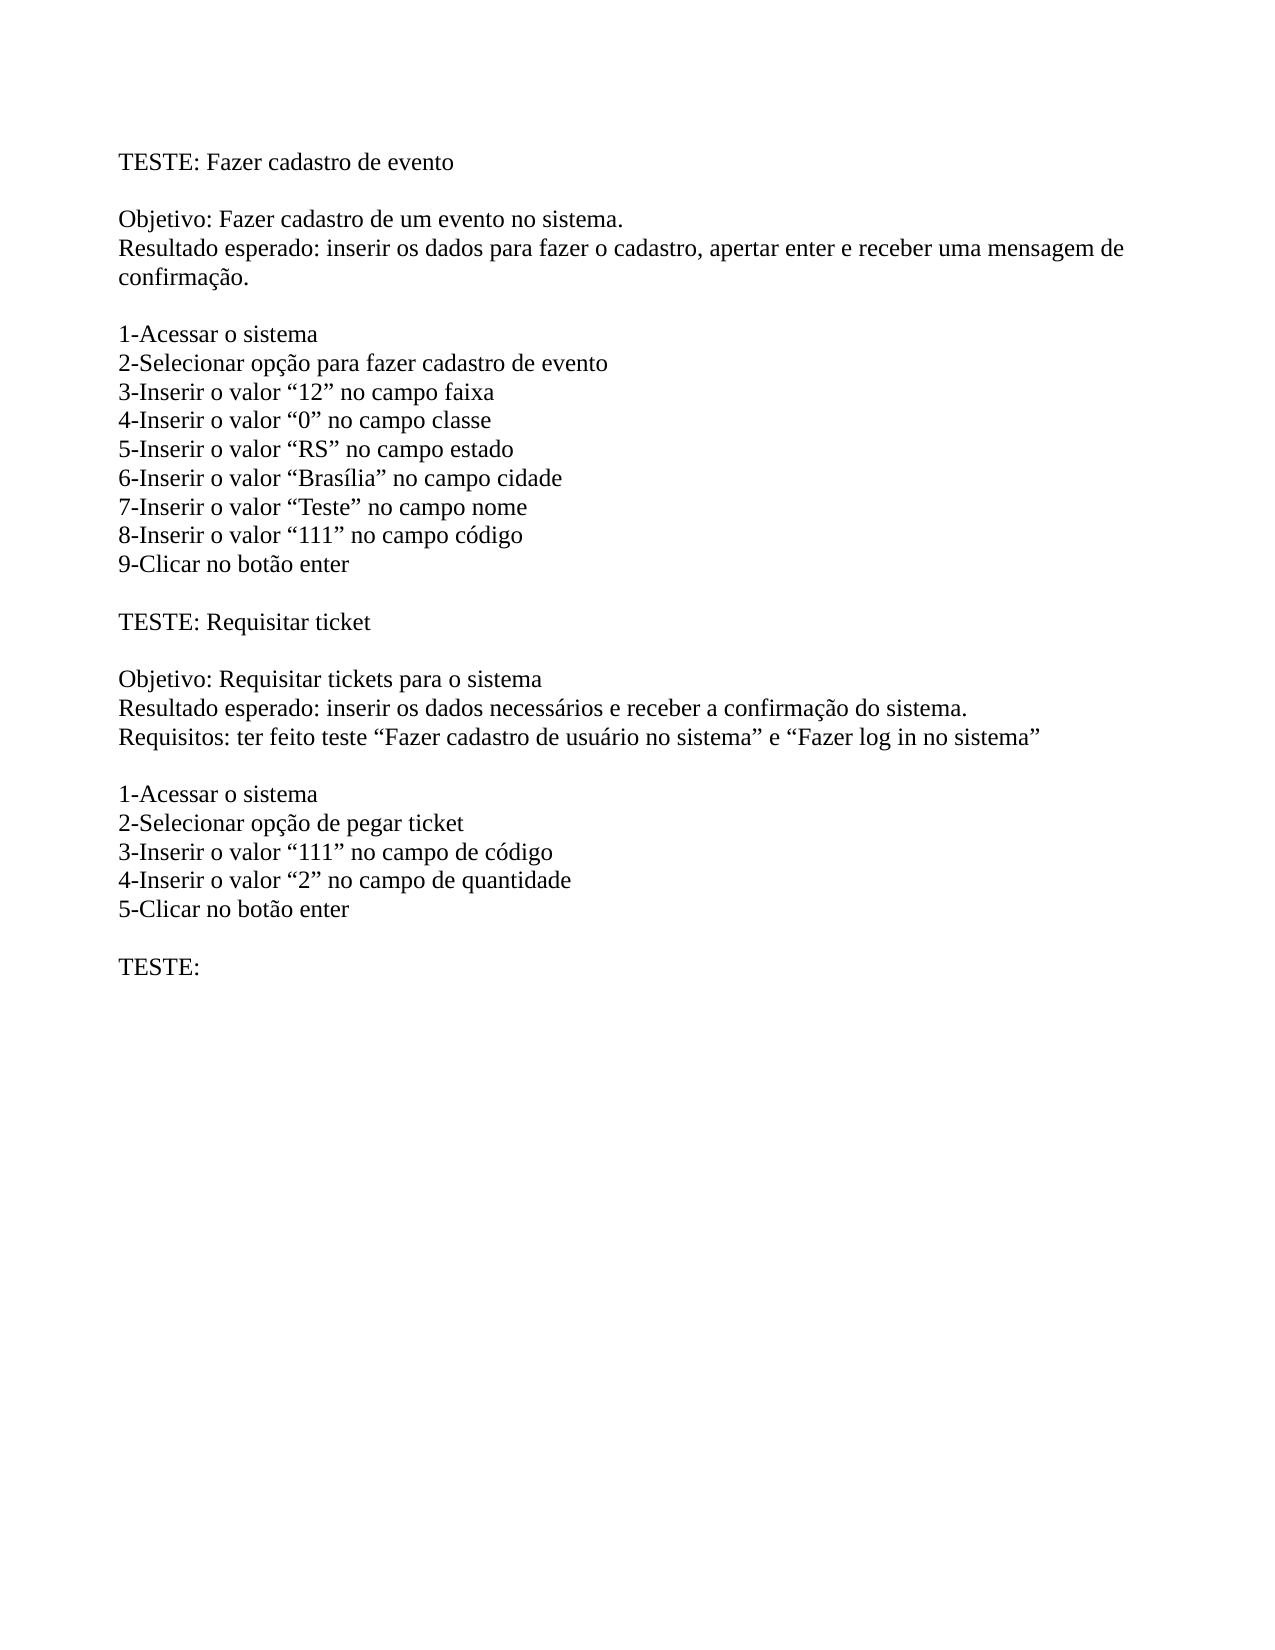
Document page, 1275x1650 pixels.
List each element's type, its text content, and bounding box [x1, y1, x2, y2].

text Resultado esperado: inserir os dados necessários e receber a confirmação do sistema. [118, 693, 1157, 722]
text 1-Acessar o sistema [118, 779, 1157, 808]
text 5-Inserir o valor “RS” no campo estado [118, 434, 1157, 463]
text 8-Inserir o valor “111” no campo código [118, 521, 1157, 549]
text Objetivo: Requisitar tickets para o sistema [118, 664, 1157, 693]
text 2-Selecionar opção de pegar ticket [118, 808, 1157, 837]
text Resultado esperado: inserir os dados para fazer o cadastro, apertar enter e receber uma mensagem de confirmação. [118, 233, 1157, 291]
text 4-Inserir o valor “0” no campo classe [118, 406, 1157, 434]
text 7-Inserir o valor “Teste” no campo nome [118, 492, 1157, 521]
text 3-Inserir o valor “111” no campo de código [118, 837, 1157, 866]
text TESTE: [118, 952, 1157, 981]
text 6-Inserir o valor “Brasília” no campo cidade [118, 463, 1157, 492]
text 5-Clicar no botão enter [118, 894, 1157, 923]
text 2-Selecionar opção para fazer cadastro de evento [118, 348, 1157, 377]
text Objetivo: Fazer cadastro de um evento no sistema. [118, 204, 1157, 233]
text TESTE: Fazer cadastro de evento [118, 147, 1157, 176]
text 3-Inserir o valor “12” no campo faixa [118, 377, 1157, 406]
text TESTE: Requisitar ticket [118, 607, 1157, 636]
text 9-Clicar no botão enter [118, 549, 1157, 578]
text 4-Inserir o valor “2” no campo de quantidade [118, 866, 1157, 894]
text Requisitos: ter feito teste “Fazer cadastro de usuário no sistema” e “Fazer log in no sistema” [118, 722, 1157, 751]
text 1-Acessar o sistema [118, 319, 1157, 348]
